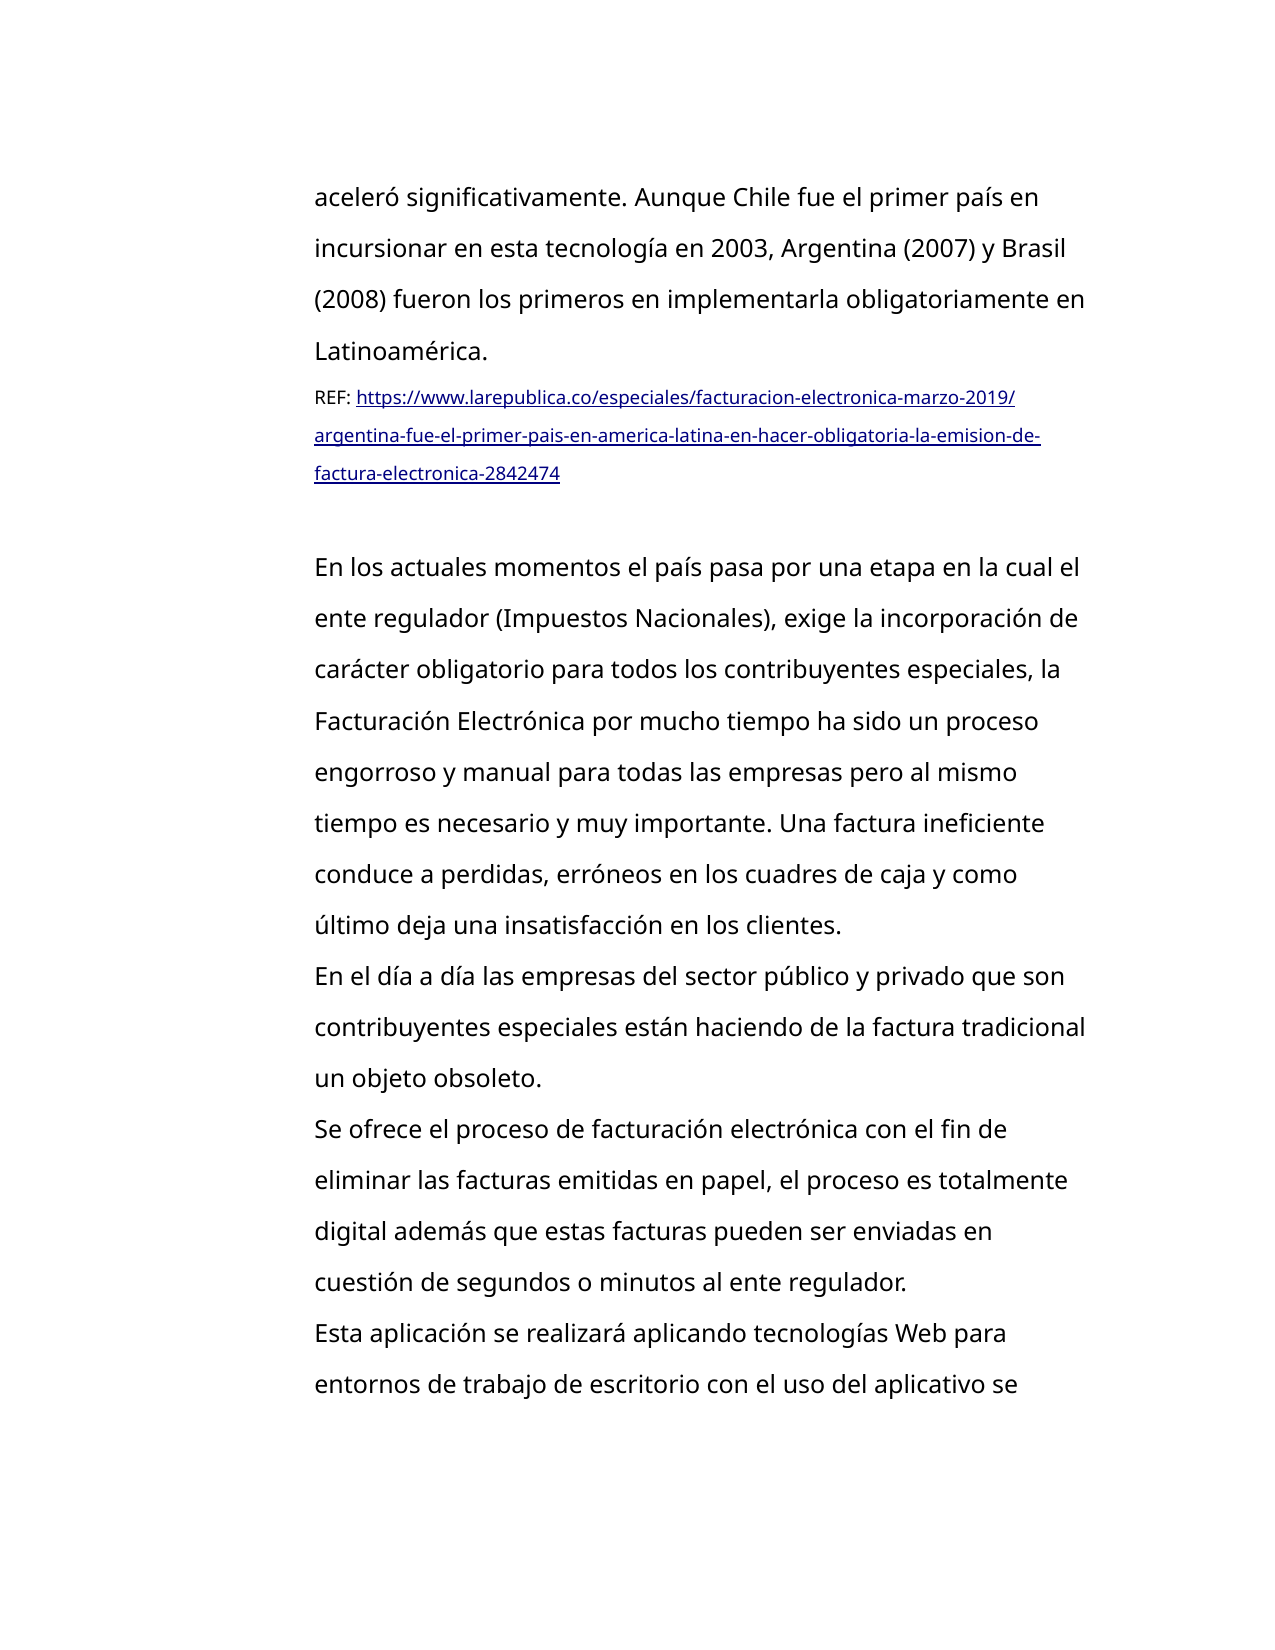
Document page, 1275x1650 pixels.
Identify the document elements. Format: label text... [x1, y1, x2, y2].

list Esta aplicación se realizará aplicando tecnologías Web para entornos de trabajo de escritorio con el uso del aplicativo se [277, 1316, 1095, 1401]
list En los actuales momentos el país pasa por una etapa en la cual el ente regulador (Impuestos Nacionales), exige la incorporación de carácter obligatorio para todos los contribuyentes especiales, la Facturación Electrónica por mucho tiempo ha sido un proceso engorroso y manual para todas las empresas pero al mismo tiempo es necesario y muy importante. Una factura ineficiente conduce a perdidas, erróneos en los cuadres de caja y como último deja una insatisfacción en los clientes. [277, 550, 1095, 941]
list aceleró significativamente. Aunque Chile fue el primer país en incursionar en esta tecnología en 2003, Argentina (2007) y Brasil (2008) fueron los primeros en implementarla obligatoriamente en Latinoamérica. [277, 180, 1095, 367]
list REF: https://www.larepublica.co/especiales/facturacion-electronica-marzo-2019/argentina-fue-el-primer-pais-en-america-latina-en-hacer-obligatoria-la-emision-de-factura-electronica-2842474 [277, 384, 1095, 486]
list Se ofrece el proceso de facturación electrónica con el fin de eliminar las facturas emitidas en papel, el proceso es totalmente digital además que estas facturas pueden ser enviadas en cuestión de segundos o minutos al ente regulador. [277, 1111, 1095, 1299]
list En el día a día las empresas del sector público y privado que son contribuyentes especiales están haciendo de la factura tradicional un objeto obsoleto. [277, 958, 1095, 1094]
